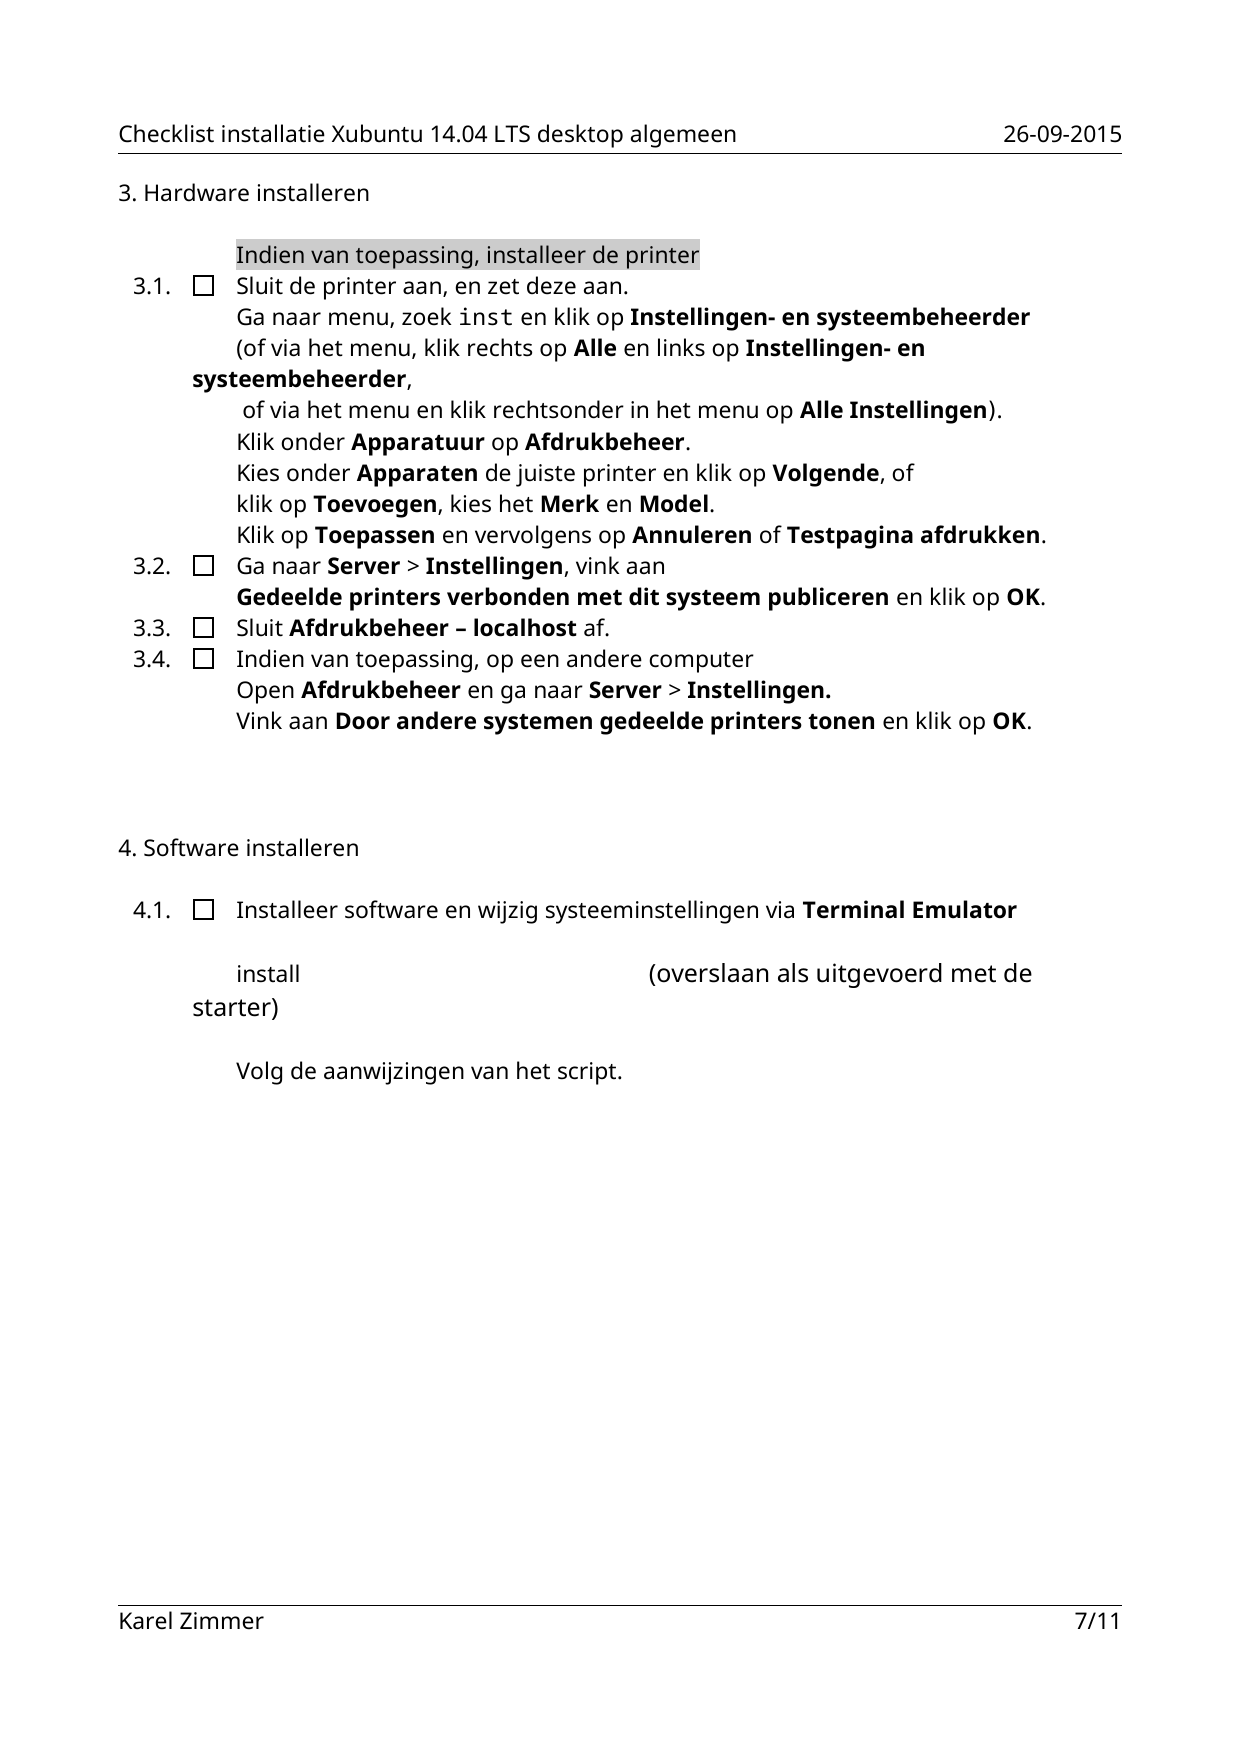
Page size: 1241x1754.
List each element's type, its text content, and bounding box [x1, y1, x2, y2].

list Hardware installeren [118, 177, 1122, 208]
list Sluit Afdrukbeheer – localhost af. [133, 612, 1122, 643]
list Indien van toepassing, op een andere computer Open Afdrukbeheer en ga naar Server > Instellingen. Vink aan Door andere systemen gedeelde printers tonen en klik op OK. [133, 643, 1122, 770]
list Indien van toepassing, installeer de printer [177, 239, 236, 270]
list Installeer software en wijzig systeeminstellingen via Terminal Emulator install (overslaan als uitgevoerd met de starter) Volg de aanwijzingen van het script. [133, 894, 1122, 1086]
list Sluit de printer aan, en zet deze aan. Ga naar menu, zoek inst en klik op Instellingen- en systeembeheerder (of via het menu, klik rechts op Alle en links op Instellingen- en systeembeheerder, of via het menu en klik rechtsonder in het menu op Alle Instellingen). Klik onder Apparatuur op Afdrukbeheer. Kies onder Apparaten de juiste printer en klik op Volgende, of klik op Toevoegen, kies het Merk en Model. Klik op Toepassen en vervolgens op Annuleren of Testpagina afdrukken. [133, 270, 1122, 549]
list Indien van toepassing, installeer de printer [700, 239, 1122, 270]
list Software installeren [118, 832, 1122, 863]
list Ga naar Server > Instellingen, vink aan Gedeelde printers verbonden met dit systeem publiceren en klik op OK. [133, 549, 1122, 612]
